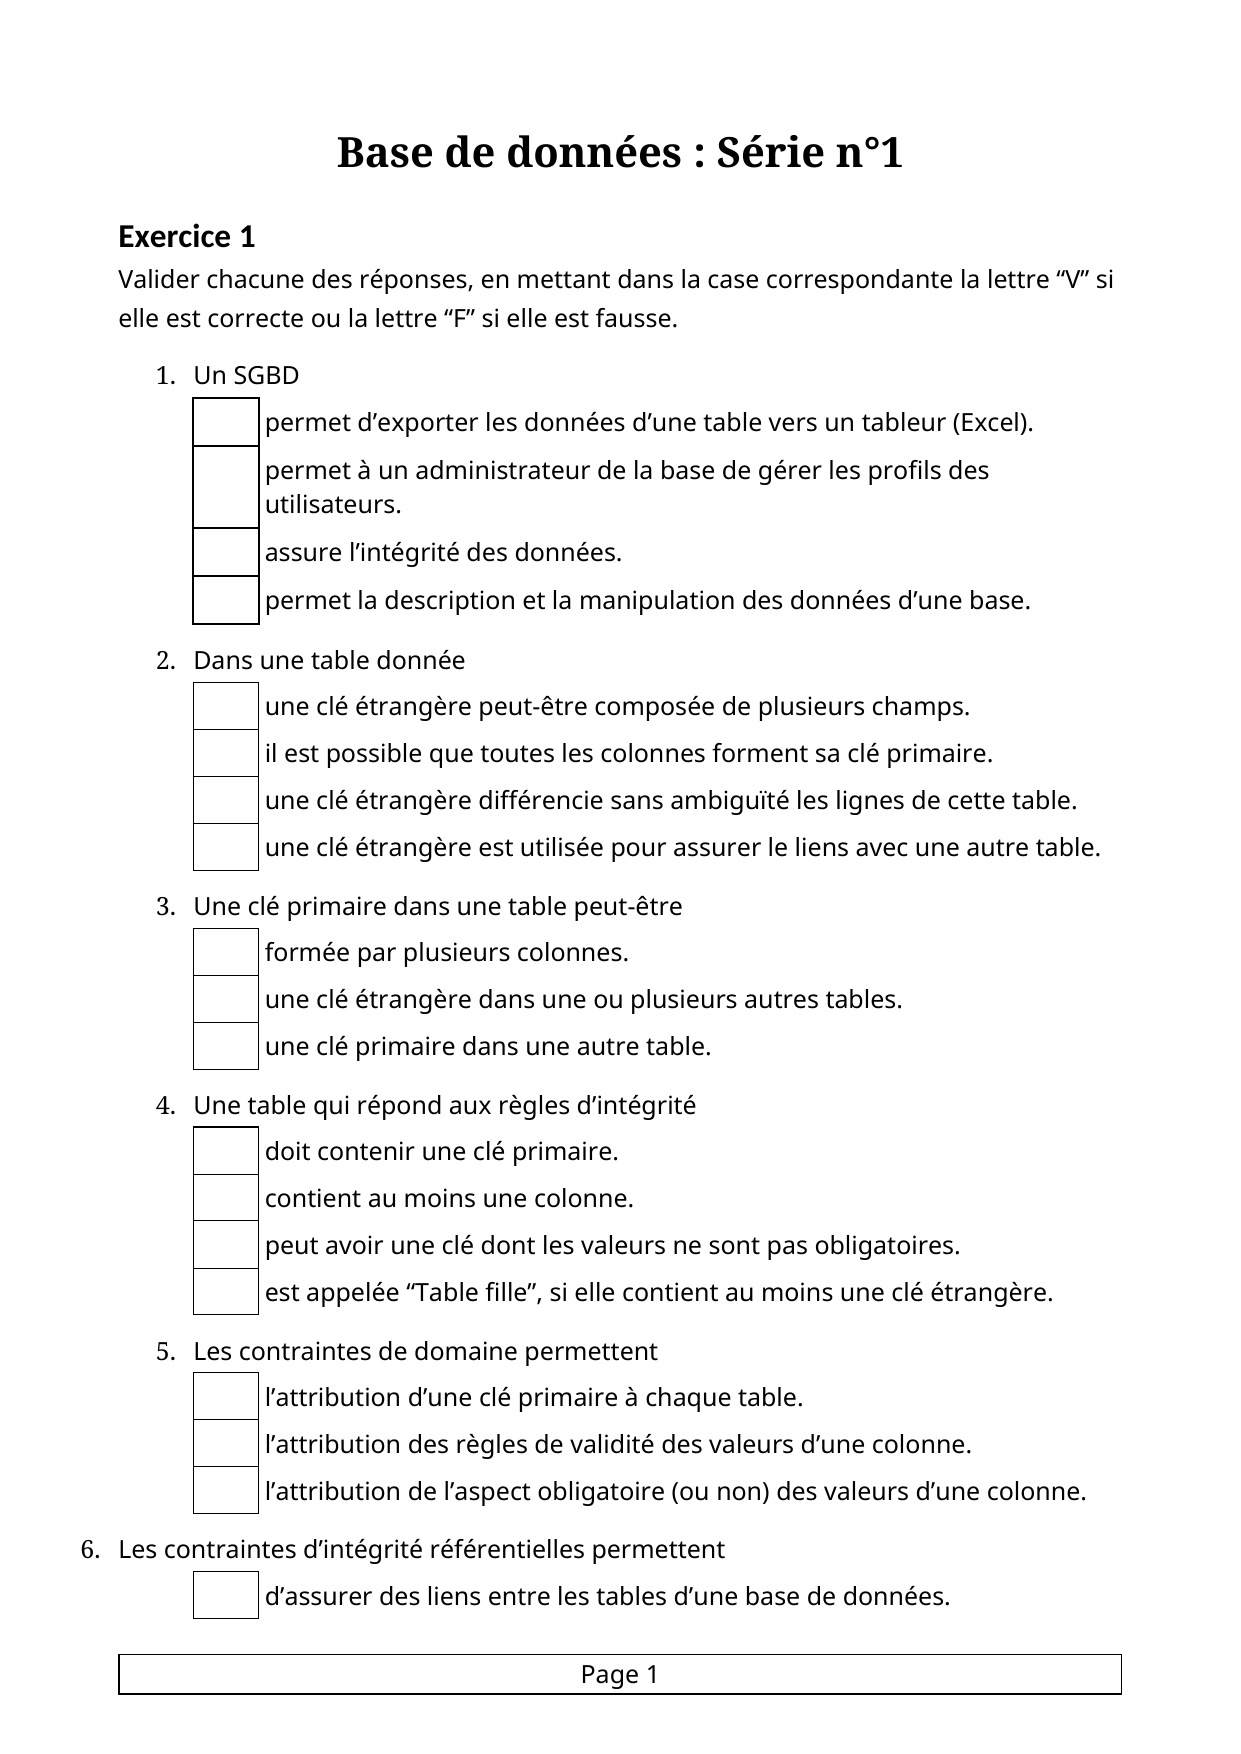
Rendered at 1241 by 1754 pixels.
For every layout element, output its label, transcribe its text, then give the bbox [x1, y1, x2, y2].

table_cell est appelée “Table fille”, si elle contient au moins une clé étrangère. [259, 1268, 1118, 1314]
table_cell peut avoir une clé dont les valeurs ne sont pas obligatoires. [259, 1220, 1118, 1267]
table_header [194, 929, 258, 974]
table_header [194, 683, 258, 729]
list Les contraintes d’intégrité référentielles permettent [80, 1532, 1122, 1566]
table_cell une clé étrangère est utilisée pour assurer le liens avec une autre table. [259, 823, 1118, 870]
table_header [194, 1373, 258, 1419]
table_cell une clé étrangère différencie sans ambiguïté les lignes de cette table. [259, 776, 1118, 823]
list Un SGBD [156, 357, 1122, 392]
table_cell [194, 1420, 258, 1466]
table_cell [194, 577, 258, 623]
table_cell [194, 976, 258, 1022]
list Une clé primaire dans une table peut-être [156, 888, 1122, 922]
subtitle Base de données : Série n°1 [118, 123, 1122, 179]
table_header doit contenir une clé primaire. [259, 1126, 1118, 1173]
table_header [194, 1128, 258, 1173]
table_cell [194, 1467, 258, 1513]
table_cell [194, 1175, 258, 1220]
table_cell assure l’intégrité des données. [260, 527, 1118, 575]
table_cell [194, 447, 258, 527]
list Dans une table donnée [156, 643, 1122, 677]
table_cell il est possible que toutes les colonnes forment sa clé primaire. [259, 729, 1118, 776]
subtitle Exercice 1 [118, 215, 1122, 256]
table_cell [194, 824, 258, 870]
table_cell permet à un administrateur de la base de gérer les profils des utilisateurs. [260, 445, 1118, 527]
table_cell [194, 777, 258, 823]
table_cell une clé primaire dans une autre table. [259, 1022, 1118, 1068]
table_cell permet la description et la manipulation des données d’une base. [260, 575, 1118, 623]
table_cell [194, 1269, 258, 1314]
table_header [194, 1572, 258, 1618]
table_cell l’attribution des règles de validité des valeurs d’une colonne. [259, 1419, 1118, 1466]
list Une table qui répond aux règles d’intégrité [156, 1087, 1122, 1121]
table_header [194, 399, 258, 445]
table_cell [194, 730, 258, 776]
table_cell contient au moins une colonne. [259, 1174, 1118, 1220]
text Valider chacune des réponses, en mettant dans la case correspondante la lettre “V” si elle est correcte ou la lettre “F” si elle est fausse. [118, 261, 1122, 335]
table_header formée par plusieurs colonnes. [259, 928, 1118, 974]
list Les contraintes de domaine permettent [156, 1333, 1122, 1367]
table_cell [194, 1221, 258, 1267]
table_header d’assurer des liens entre les tables d’une base de données. [259, 1571, 1118, 1618]
table_cell [194, 529, 258, 575]
table_header une clé étrangère peut-être composée de plusieurs champs. [259, 682, 1118, 729]
table_cell [194, 1023, 258, 1068]
table_header permet d’exporter les données d’une table vers un tableur (Excel). [260, 397, 1118, 445]
table_cell une clé étrangère dans une ou plusieurs autres tables. [259, 975, 1118, 1022]
table_cell l’attribution de l’aspect obligatoire (ou non) des valeurs d’une colonne. [259, 1466, 1118, 1513]
table_header l’attribution d’une clé primaire à chaque table. [259, 1372, 1118, 1419]
